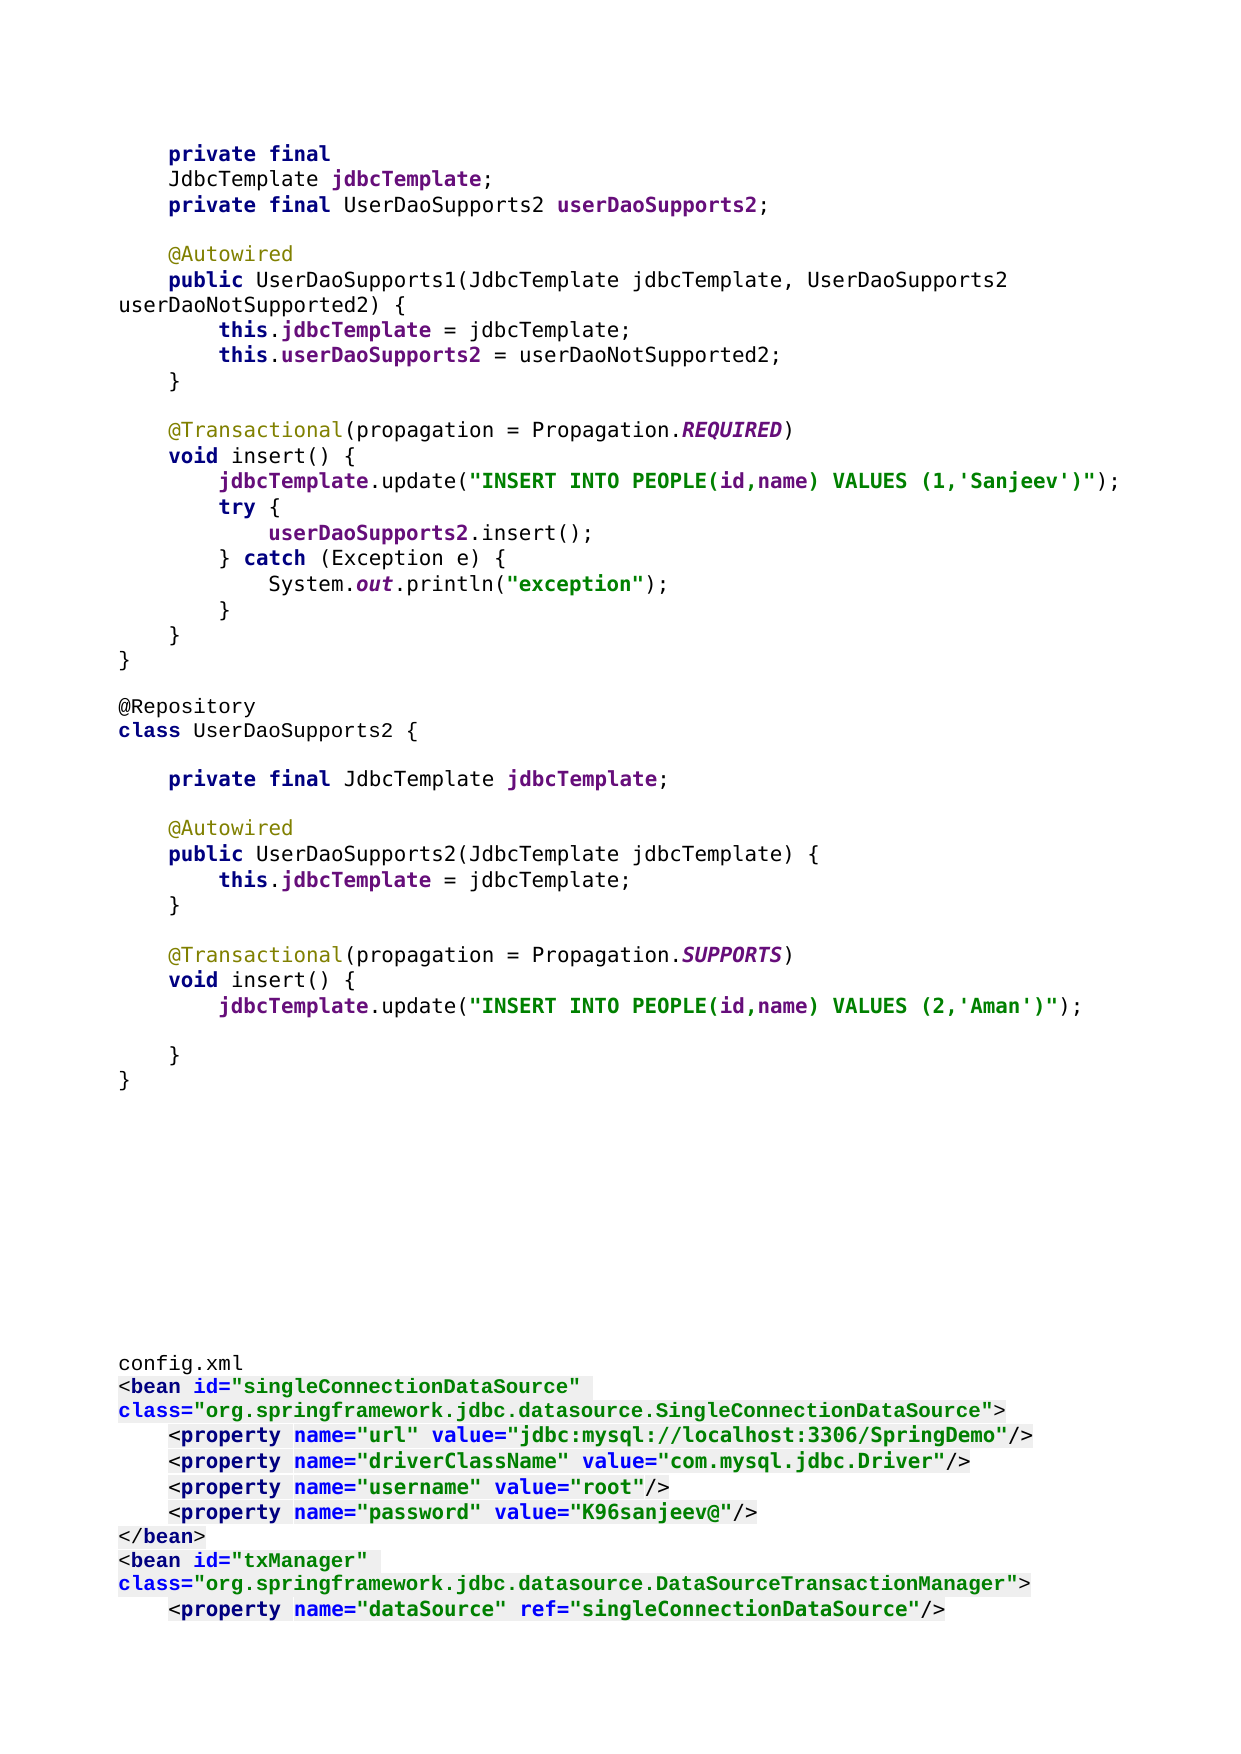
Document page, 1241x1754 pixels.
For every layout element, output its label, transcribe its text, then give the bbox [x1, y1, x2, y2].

text public UserDaoSupports2(JdbcTemplate jdbcTemplate) { [118, 842, 1122, 868]
text this.jdbcTemplate = jdbcTemplate; [118, 868, 1122, 893]
text jdbcTemplate.update("INSERT INTO PEOPLE(id,name) VALUES (1,'Sanjeev')"); [118, 469, 1122, 495]
text } [118, 623, 1122, 649]
text try { [118, 495, 1122, 521]
text this.jdbcTemplate = jdbcTemplate; [118, 318, 1122, 343]
text JdbcTemplate jdbcTemplate; [118, 167, 1122, 193]
text <property name="driverClassName" value="com.mysql.jdbc.Driver"/> [118, 1449, 1122, 1475]
text <bean id="txManager" class="org.springframework.jdbc.datasource.DataSourceTransactionManager"> [118, 1549, 1122, 1597]
text <property name="password" value="K96sanjeev@"/> [118, 1500, 1122, 1526]
text @Autowired [118, 816, 1122, 842]
text } [118, 1069, 1122, 1092]
text @Transactional(propagation = Propagation.REQUIRED) [118, 418, 1122, 444]
text userDaoSupports2.insert(); [118, 521, 1122, 546]
text <property name="username" value="root"/> [118, 1475, 1122, 1500]
text void insert() { [118, 444, 1122, 469]
text @Autowired [118, 242, 1122, 268]
text } [118, 893, 1122, 919]
text private final UserDaoSupports2 userDaoSupports2; [118, 193, 1122, 219]
text } [118, 598, 1122, 623]
text this.userDaoSupports2 = userDaoNotSupported2; [118, 343, 1122, 369]
text </bean> [118, 1526, 1122, 1549]
text void insert() { [118, 968, 1122, 994]
text private final JdbcTemplate jdbcTemplate; [118, 767, 1122, 793]
text } [118, 1043, 1122, 1069]
text private final [118, 142, 1122, 167]
text <property name="dataSource" ref="singleConnectionDataSource"/> [118, 1597, 1122, 1622]
text <property name="url" value="jdbc:mysql://localhost:3306/SpringDemo"/> [118, 1423, 1122, 1449]
text class UserDaoSupports2 { [118, 720, 1122, 743]
text @Transactional(propagation = Propagation.SUPPORTS) [118, 943, 1122, 968]
text public UserDaoSupports1(JdbcTemplate jdbcTemplate, UserDaoSupports2 userDaoNotSupported2) { [118, 268, 1122, 318]
text <bean id="singleConnectionDataSource" class="org.springframework.jdbc.datasource.SingleConnectionDataSource"> [118, 1376, 1122, 1423]
text } [118, 649, 1122, 673]
text jdbcTemplate.update("INSERT INTO PEOPLE(id,name) VALUES (2,'Aman')"); [118, 994, 1122, 1019]
text } [118, 369, 1122, 395]
text System.out.println("exception"); [118, 572, 1122, 598]
text config.xml [118, 1352, 1122, 1376]
text } catch (Exception e) { [118, 546, 1122, 572]
text @Repository [118, 696, 1122, 720]
